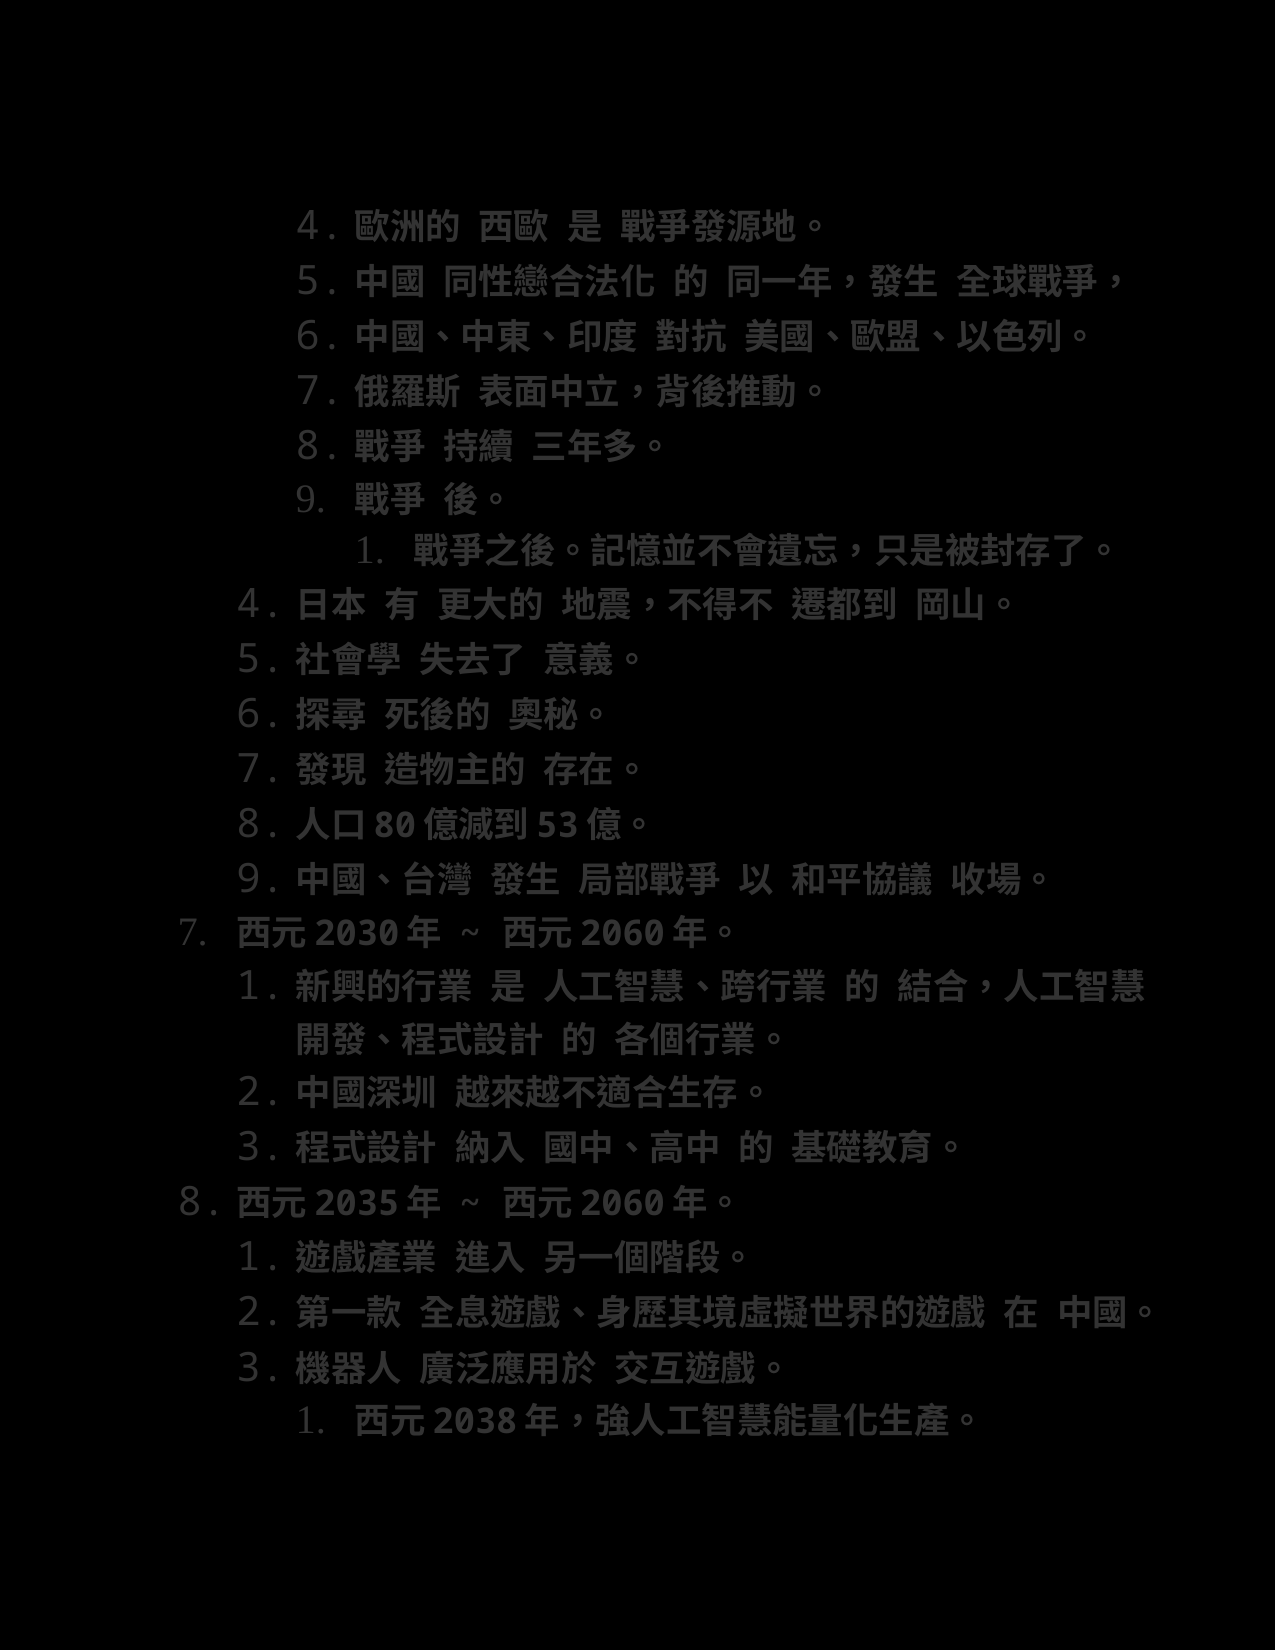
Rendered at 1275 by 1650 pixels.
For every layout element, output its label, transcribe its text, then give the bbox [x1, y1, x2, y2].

list 第一款 全息遊戲、身歷其境虛擬世界的遊戲 在 中國。 [236, 1283, 1157, 1338]
list 中國、中東、印度 對抗 美國、歐盟、以色列。 [295, 306, 1157, 361]
list 俄羅斯 表面中立，背後推動。 [295, 361, 1157, 416]
list 新興的行業 是 人工智慧、跨行業 的 結合，人工智慧 開發、程式設計 的 各個行業。 [236, 956, 1157, 1062]
list 西元2035年 ~ 西元2060年。 [177, 1172, 1157, 1227]
list 探尋 死後的 奧秘。 [236, 684, 1157, 739]
list 西元2038年，強人工智慧能量化生產。 [295, 1393, 1157, 1444]
list 人口80億減到53億。 [236, 794, 1157, 849]
list 中國、台灣 發生 局部戰爭 以 和平協議 收場。 [236, 849, 1157, 904]
list 發現 造物主的 存在。 [236, 739, 1157, 794]
list 遊戲產業 進入 另一個階段。 [236, 1227, 1157, 1283]
list 戰爭之後。記憶並不會遺忘，只是被封存了。 [354, 523, 1157, 574]
list 西元2030年 ~ 西元2060年。 [177, 904, 1157, 956]
list 中國深圳 越來越不適合生存。 [236, 1062, 1157, 1117]
list 戰爭 後。 [295, 471, 1157, 523]
list 程式設計 納入 國中、高中 的 基礎教育。 [236, 1117, 1157, 1172]
list 歐洲的 西歐 是 戰爭發源地。 [295, 196, 1157, 251]
list 機器人 廣泛應用於 交互遊戲。 [236, 1338, 1157, 1393]
list 戰爭 持續 三年多。 [295, 416, 1157, 471]
list 日本 有 更大的 地震，不得不 遷都到 岡山。 [236, 574, 1157, 629]
list 中國 同性戀合法化 的 同一年，發生 全球戰爭， [295, 251, 1157, 306]
list 社會學 失去了 意義。 [236, 629, 1157, 684]
